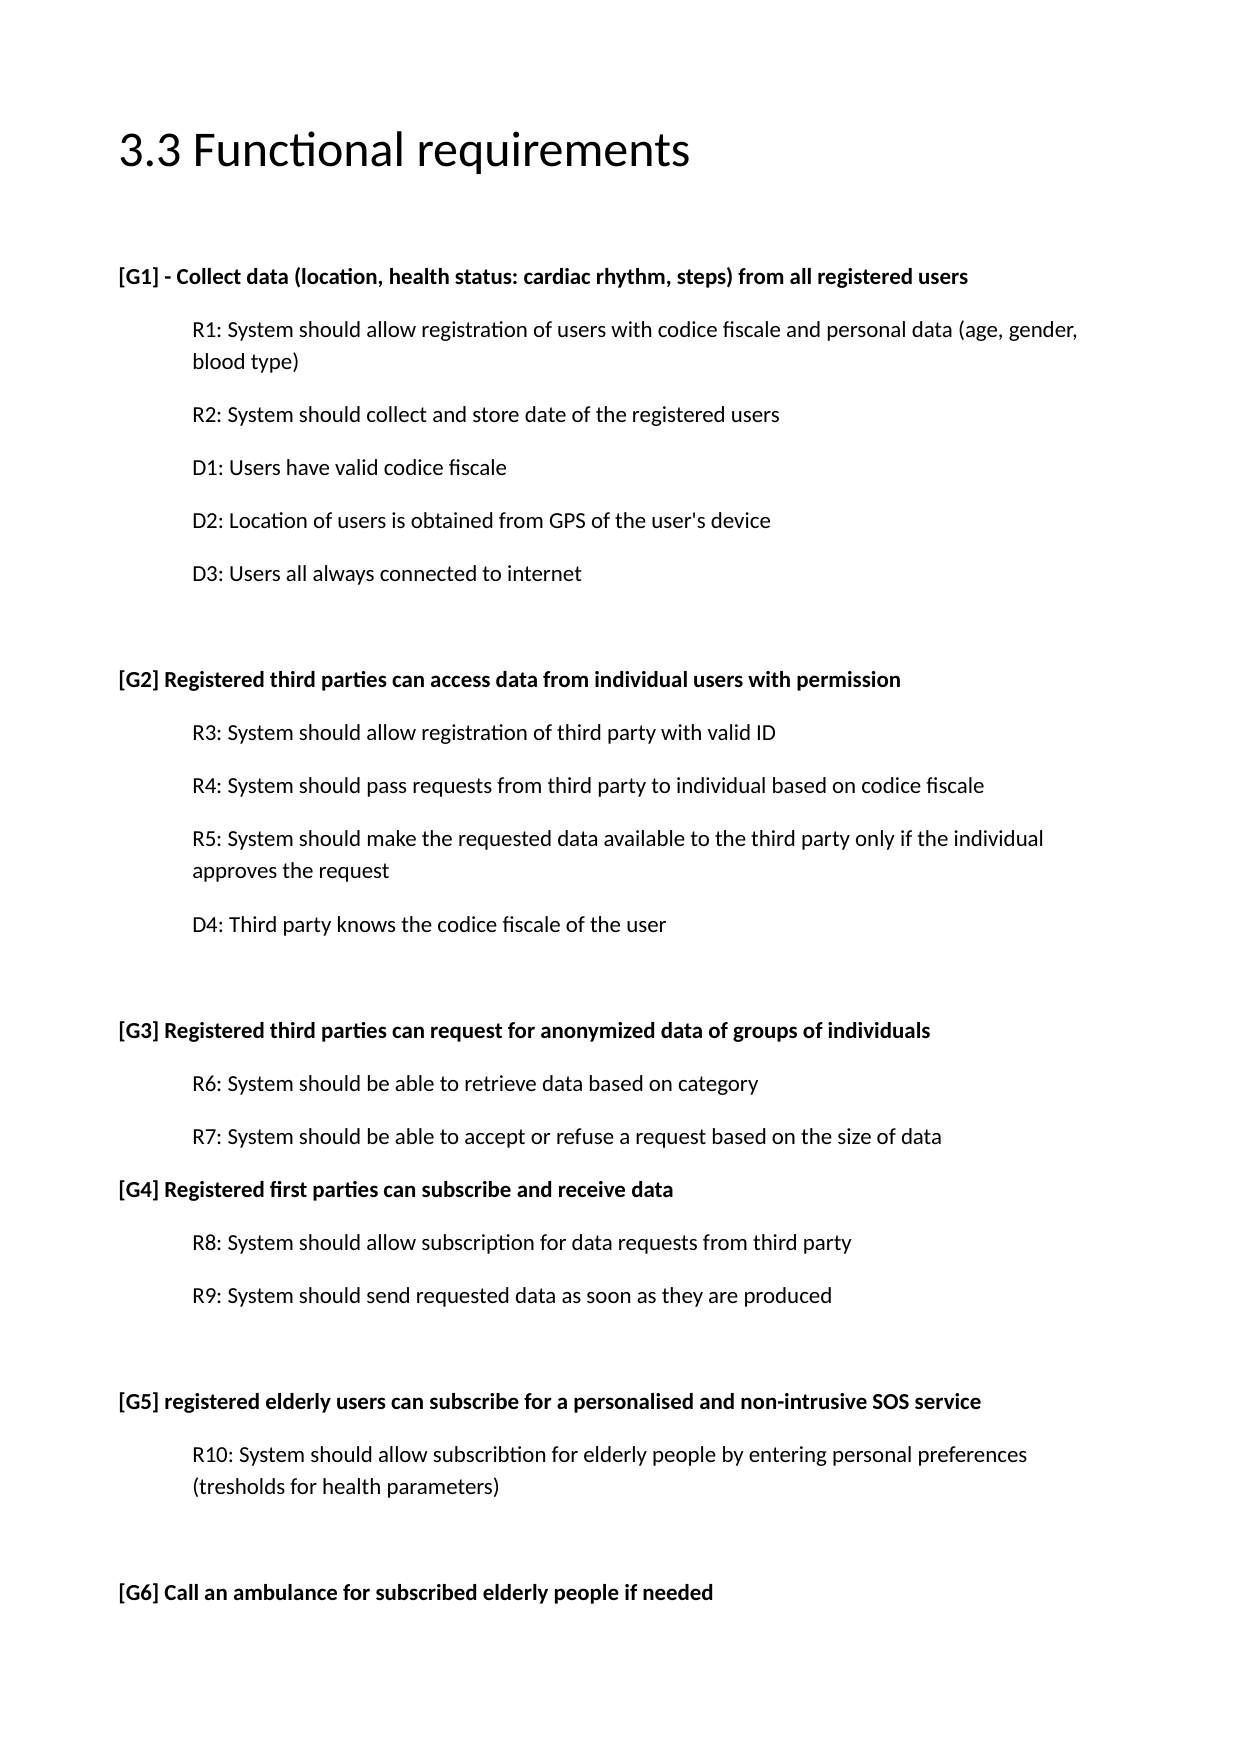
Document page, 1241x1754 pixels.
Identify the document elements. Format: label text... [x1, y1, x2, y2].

text D4: Third party knows the codice fiscale of the user [192, 910, 1122, 938]
text R7: System should be able to accept or refuse a request based on the size of data [192, 1122, 1122, 1150]
text R1: System should allow registration of users with codice fiscale and personal data (age, gender, blood type) [192, 315, 1122, 375]
text [G6] Call an ambulance for subscribed elderly people if needed [118, 1578, 1122, 1606]
text [G3] Registered third parties can request for anonymized data of groups of individuals [118, 1016, 1122, 1044]
text R4: System should pass requests from third party to individual based on codice fiscale [192, 771, 1122, 799]
text D2: Location of users is obtained from GPS of the user's device [192, 506, 1122, 534]
text [G5] registered elderly users can subscribe for a personalised and non-intrusive SOS service [118, 1387, 1122, 1415]
text 3.3 Functional requirements [118, 118, 1122, 179]
text R3: System should allow registration of third party with valid ID [192, 718, 1122, 746]
text [G4] Registered first parties can subscribe and receive data [118, 1175, 1122, 1203]
text R8: System should allow subscription for data requests from third party [192, 1228, 1122, 1256]
text [G1] - Collect data (location, health status: cardiac rhythm, steps) from all registered users [118, 262, 1122, 290]
text R10: System should allow subscribtion for elderly people by entering personal preferences (tresholds for health parameters) [192, 1440, 1122, 1500]
text D1: Users have valid codice fiscale [192, 453, 1122, 481]
text R2: System should collect and store date of the registered users [192, 400, 1122, 428]
text R9: System should send requested data as soon as they are produced [192, 1281, 1122, 1309]
text R5: System should make the requested data available to the third party only if the individual approves the request [192, 824, 1122, 885]
text R6: System should be able to retrieve data based on category [192, 1069, 1122, 1097]
text [G2] Registered third parties can access data from individual users with permission [118, 665, 1122, 693]
text D3: Users all always connected to internet [192, 559, 1122, 587]
